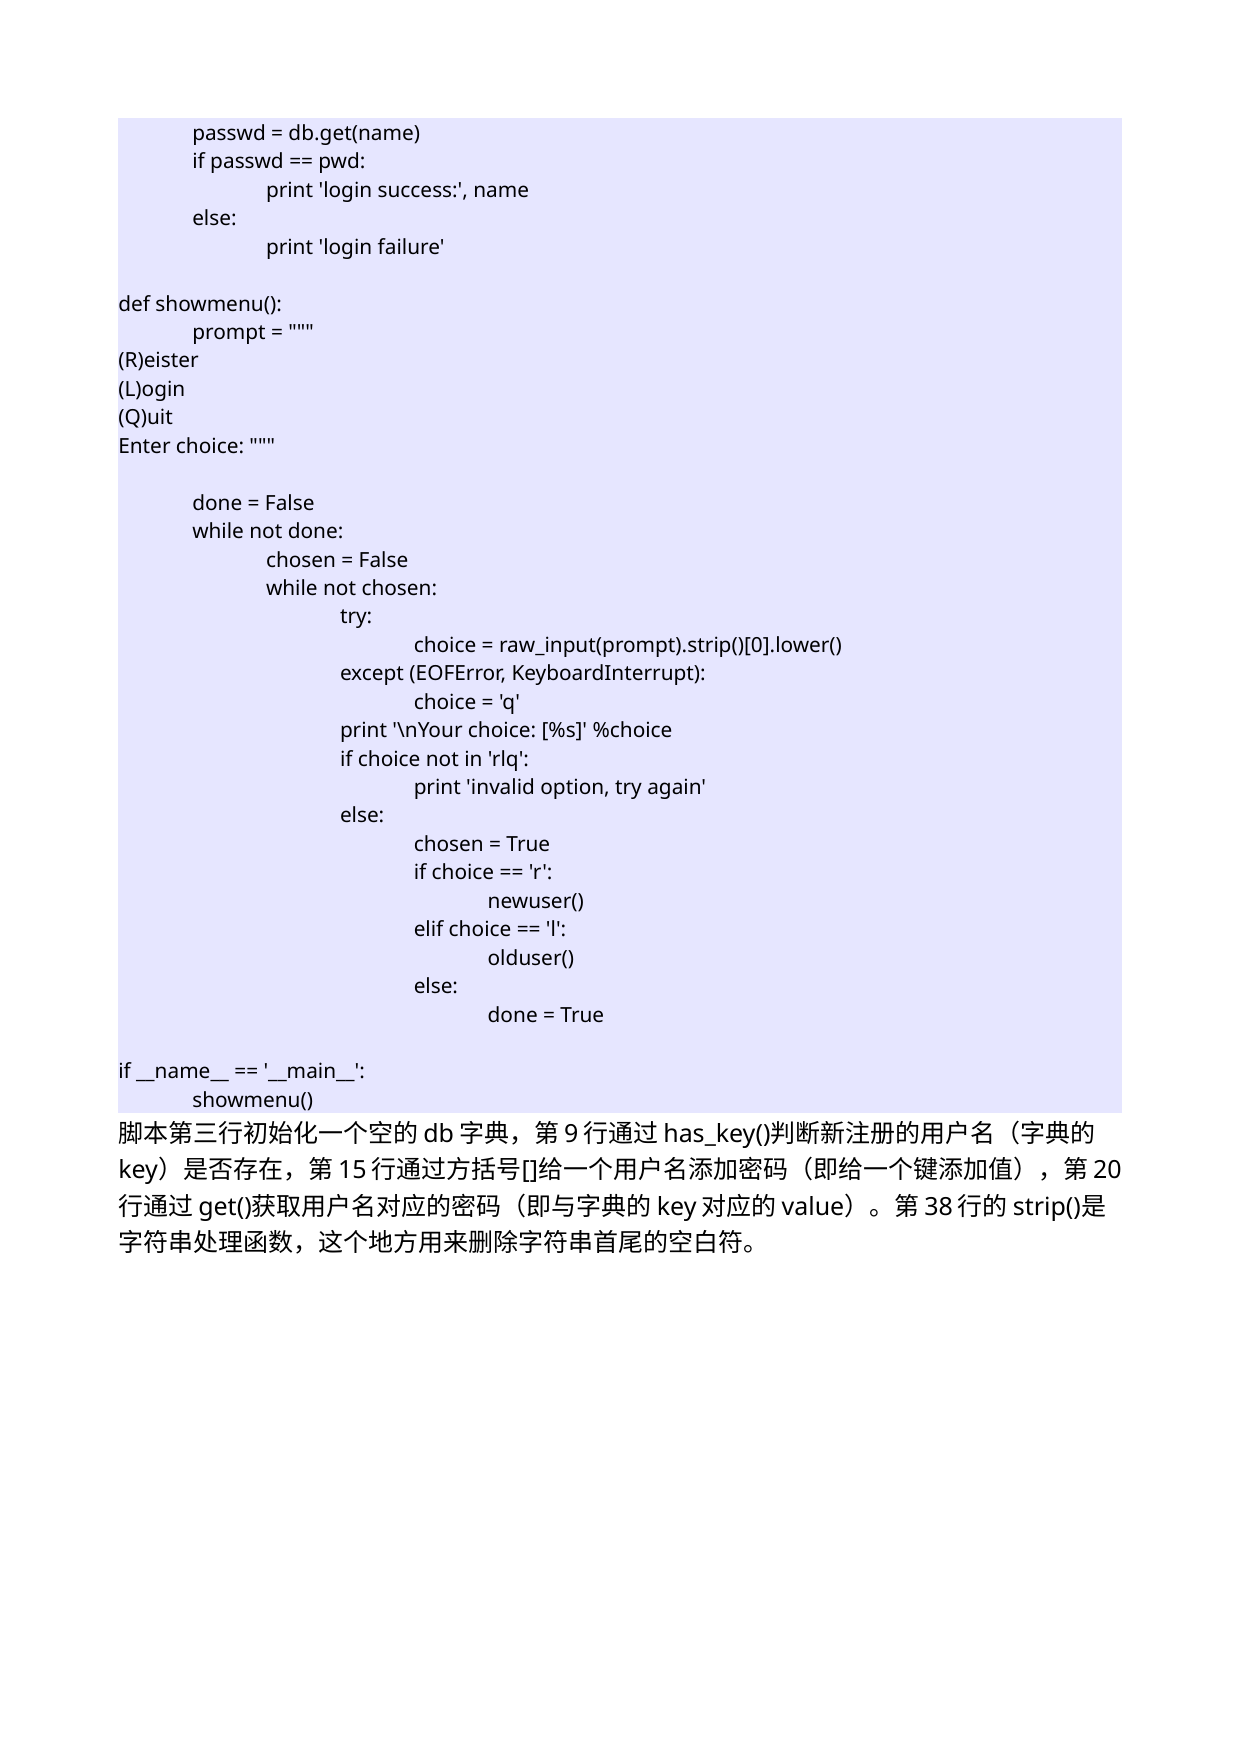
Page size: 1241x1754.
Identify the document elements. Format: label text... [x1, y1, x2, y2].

text choice = raw_input(prompt).strip()[0].lower() [118, 630, 1122, 658]
text else: [118, 971, 1122, 1000]
text elif choice == 'l': [118, 914, 1122, 943]
text if choice == 'r': [118, 857, 1122, 886]
text 脚本第三行初始化一个空的db字典，第9行通过has_key()判断新注册的用户名（字典的key）是否存在，第15行通过方括号[]给一个用户名添加密码（即给一个键添加值），第20行通过get()获取用户名对应的密码（即与字典的key对应的value）。第38行的strip()是字符串处理函数，这个地方用来删除字符串首尾的空白符。 [118, 1113, 1122, 1258]
text else: [118, 801, 1122, 829]
text done = False [118, 488, 1122, 516]
text choice = 'q' [118, 687, 1122, 715]
text else: [118, 203, 1122, 232]
text passwd = db.get(name) [118, 118, 1122, 147]
text if __name__ == '__main__': [118, 1057, 1122, 1085]
text newuser() [118, 886, 1122, 914]
text print '\nYour choice: [%s]' %choice [118, 715, 1122, 744]
text except (EOFError, KeyboardInterrupt): [118, 658, 1122, 687]
text chosen = False [118, 545, 1122, 573]
text prompt = """ [118, 317, 1122, 346]
text chosen = True [118, 829, 1122, 857]
text (L)ogin [118, 374, 1122, 402]
text Enter choice: """ [118, 431, 1122, 459]
text while not done: [118, 516, 1122, 545]
text print 'login failure' [118, 232, 1122, 260]
text print 'login success:', name [118, 175, 1122, 203]
text try: [118, 602, 1122, 630]
text if choice not in 'rlq': [118, 744, 1122, 772]
text (Q)uit [118, 402, 1122, 431]
text if passwd == pwd: [118, 147, 1122, 175]
text done = True [118, 1000, 1122, 1028]
text olduser() [118, 943, 1122, 971]
text showmenu() [118, 1085, 1122, 1113]
text (R)eister [118, 346, 1122, 374]
text while not chosen: [118, 573, 1122, 602]
text print 'invalid option, try again' [118, 772, 1122, 801]
text def showmenu(): [118, 289, 1122, 317]
